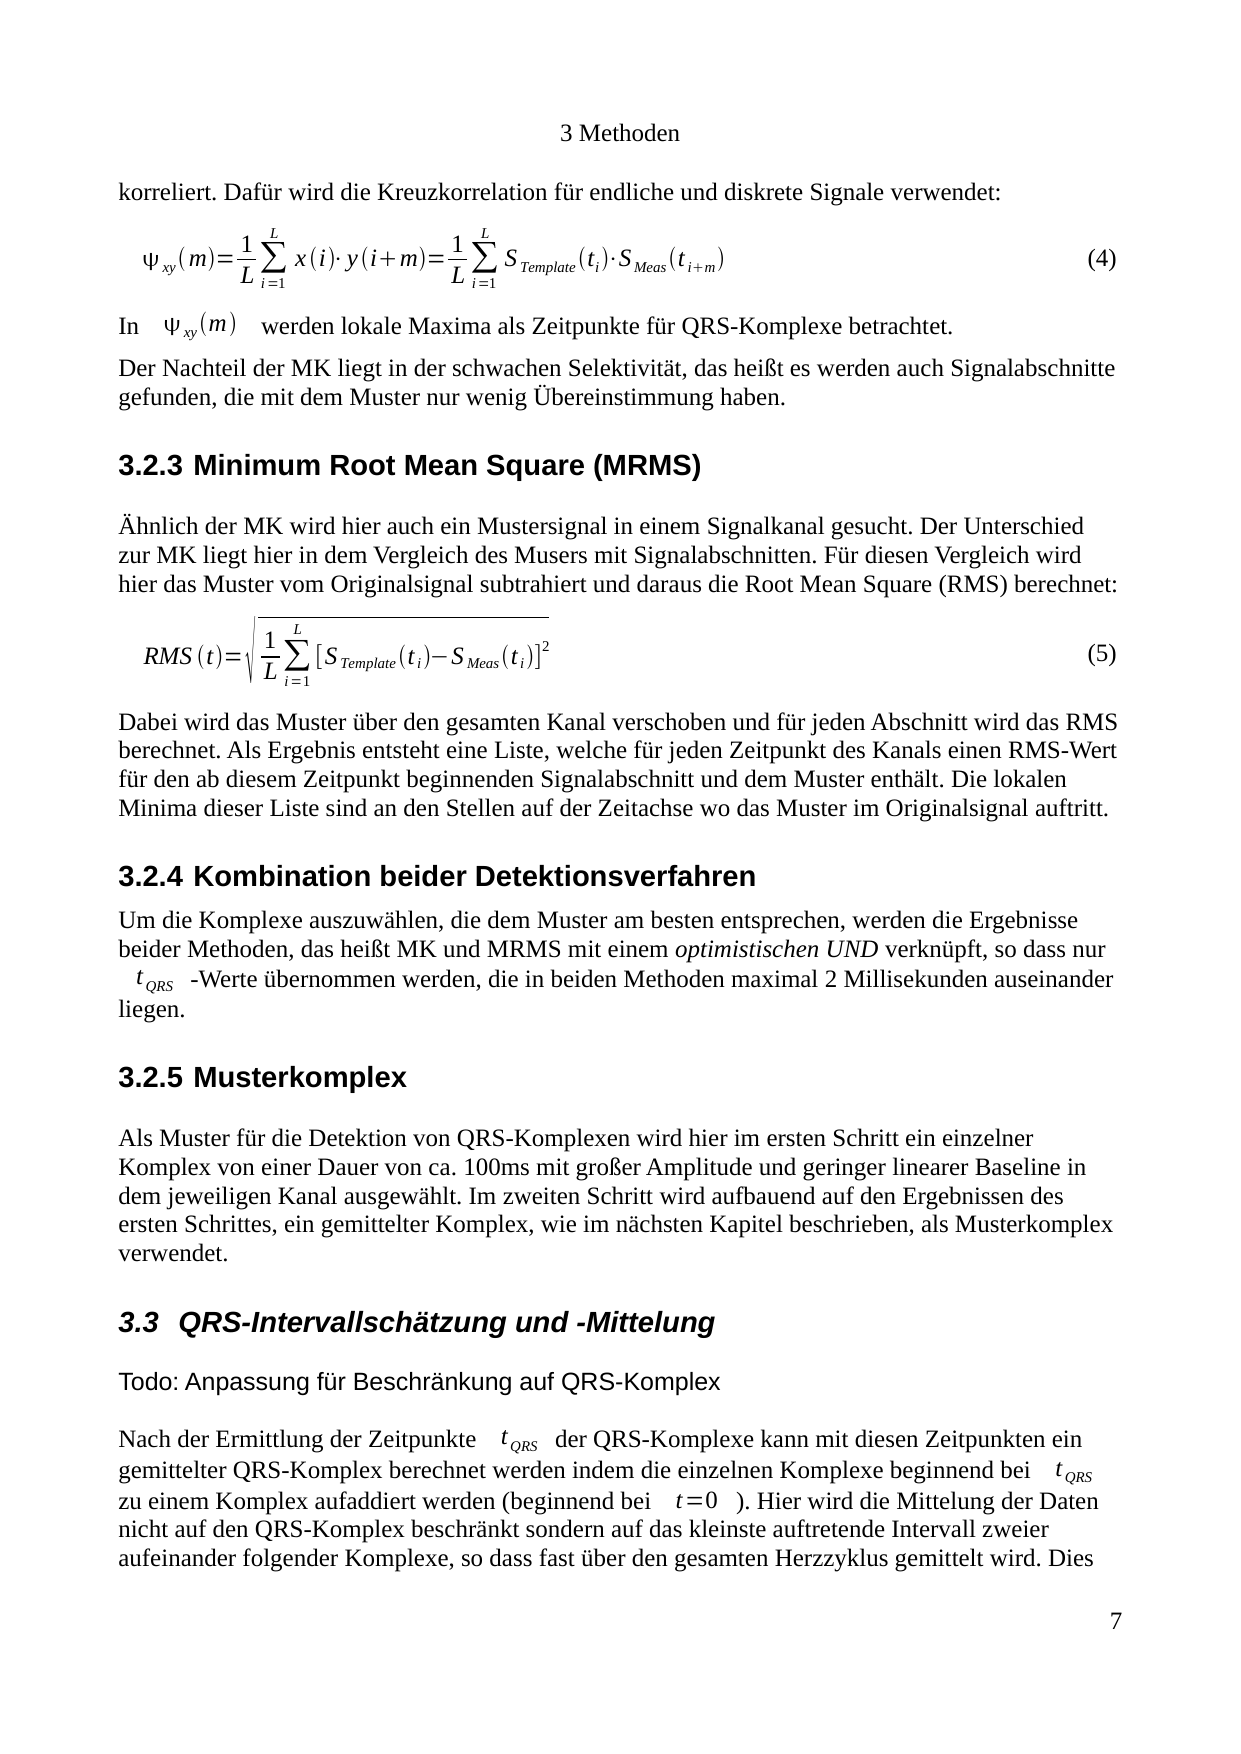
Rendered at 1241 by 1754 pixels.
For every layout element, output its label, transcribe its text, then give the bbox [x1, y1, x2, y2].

text In werden lokale Maxima als Zeitpunkte für QRS-Komplexe betrachtet. [118, 309, 1122, 341]
text Nach der Ermittlung der Zeitpunkte der QRS-Komplexe kann mit diesen Zeitpunkten ein gemittelter QRS-Komplex berechnet werden indem die einzelnen Komplexe beginnend bei zu einem Komplex aufaddiert werden (beginnend bei ). Hier wird die Mittelung der Daten nicht auf den QRS-Komplex beschränkt sondern auf das kleinste auftretende Intervall zweier aufeinander folgender Komplexe, so dass fast über den gesamten Herzzyklus gemittelt wird. Dies [118, 1423, 1122, 1572]
subtitle Minimum Root Mean Square (MRMS) [118, 448, 1122, 482]
table_header [118, 610, 1010, 707]
text Ähnlich der MK wird hier auch ein Mustersignal in einem Signalkanal gesucht. Der Unterschied zur MK liegt hier in dem Vergleich des Musers mit Signalabschnitten. Für diesen Vergleich wird hier das Muster vom Originalsignal subtrahiert und daraus die Root Mean Square (RMS) berechnet: [118, 511, 1122, 597]
table_header [118, 218, 890, 309]
table_header (5) [1010, 610, 1122, 707]
text Der Nachteil der MK liegt in der schwachen Selektivität, das heißt es werden auch Signalabschnitte gefunden, die mit dem Muster nur wenig Übereinstimmung haben. [118, 353, 1122, 411]
subtitle Kombination beider Detektionsverfahren [118, 859, 1122, 893]
subtitle Musterkomplex [118, 1061, 1122, 1094]
text korreliert. Dafür wird die Kreuzkorrelation für endliche und diskrete Signale verwendet: [118, 177, 1122, 206]
text Als Muster für die Detektion von QRS-Komplexen wird hier im ersten Schritt ein einzelner Komplex von einer Dauer von ca. 100ms mit großer Amplitude und geringer linearer Baseline in dem jeweiligen Kanal ausgewählt. Im zweiten Schritt wird aufbauend auf den Ergebnissen des ersten Schrittes, ein gemittelter Komplex, wie im nächsten Kapitel beschrieben, als Musterkomplex verwendet. [118, 1123, 1122, 1267]
text Um die Komplexe auszuwählen, die dem Muster am besten entsprechen, werden die Ergebnisse beider Methoden, das heißt MK und MRMS mit einem optimistischen UND verknüpft, so dass nur -Werte übernommen werden, die in beiden Methoden maximal 2 Millisekunden auseinander liegen. [118, 905, 1122, 1023]
text Dabei wird das Muster über den gesamten Kanal verschoben und für jeden Abschnitt wird das RMS berechnet. Als Ergebnis entsteht eine Liste, welche für jeden Zeitpunkt des Kanals einen RMS-Wert für den ab diesem Zeitpunkt beginnenden Signalabschnitt und dem Muster enthält. Die lokalen Minima dieser Liste sind an den Stellen auf der Zeitachse wo das Muster im Originalsignal auftritt. [118, 707, 1122, 822]
subtitle QRS-Intervallschätzung und -Mittelung [118, 1304, 1122, 1338]
text Todo: Anpassung für Beschränkung auf QRS-Komplex [118, 1367, 1122, 1396]
table_header (4) [890, 218, 1122, 309]
